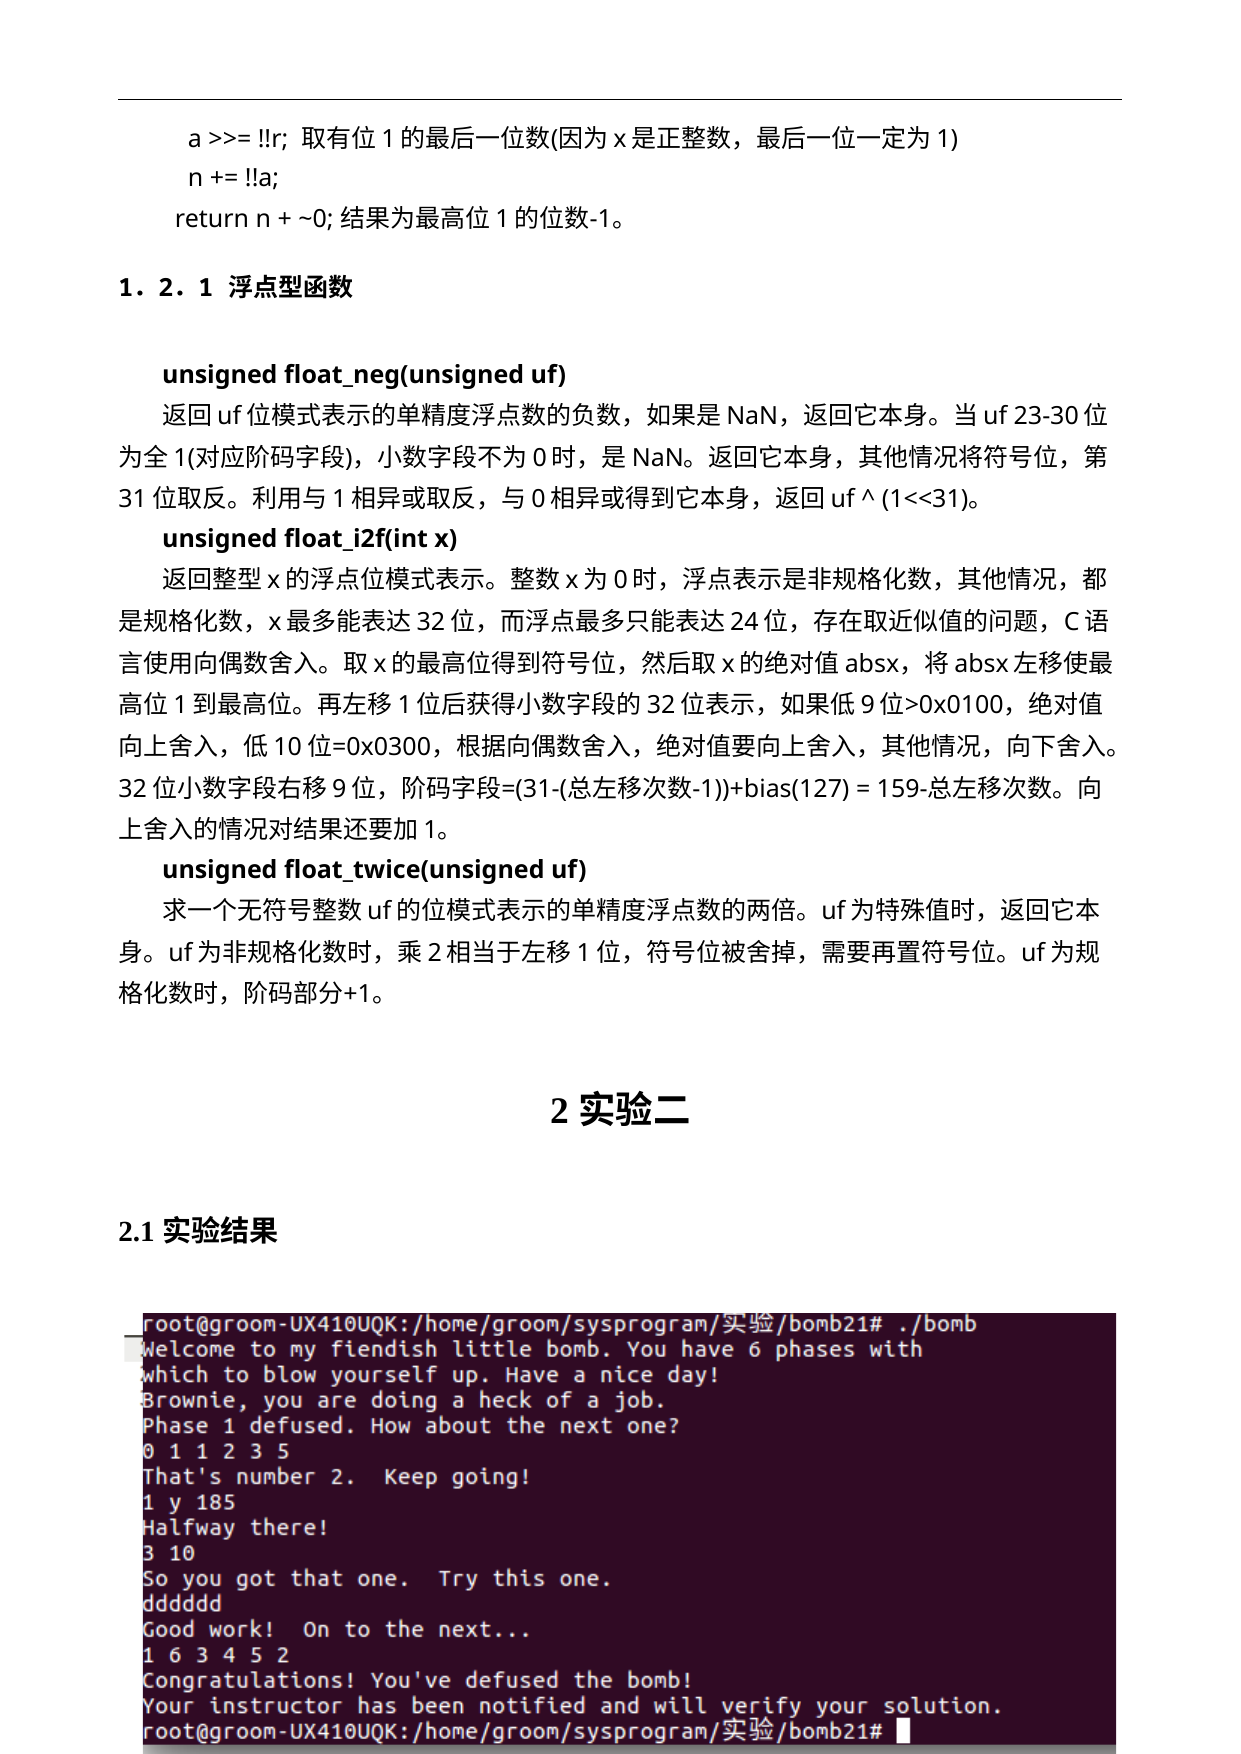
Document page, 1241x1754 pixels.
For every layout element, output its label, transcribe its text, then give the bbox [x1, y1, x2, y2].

text 求一个无符号整数uf的位模式表示的单精度浮点数的两倍。uf为特殊值时，返回它本身。uf为非规格化数时，乘2相当于左移1位，符号位被舍掉，需要再置符号位。uf为规格化数时，阶码部分+1。 [118, 891, 1122, 1010]
text n += !!a; [118, 160, 1122, 194]
text 返回uf位模式表示的单精度浮点数的负数，如果是NaN，返回它本身。当uf 23-30位为全1(对应阶码字段)，小数字段不为0时，是NaN。返回它本身，其他情况将符号位，第31位取反。利用与1相异或取反，与0相异或得到它本身，返回uf ^ (1<<31)。 [118, 396, 1122, 515]
text unsigned float_neg(unsigned uf) [118, 356, 1122, 390]
subtitle 1．2．1 浮点型函数 [118, 268, 1122, 304]
subtitle 2.1 实验结果 [118, 1208, 1122, 1250]
text unsigned float_i2f(int x) [118, 521, 1122, 554]
subtitle 2 实验二 [118, 1080, 1122, 1134]
text a >>= !!r; 取有位1的最后一位数(因为x是正整数，最后一位一定为1) [118, 118, 1122, 154]
text 返回整型x的浮点位模式表示。整数x为0时，浮点表示是非规格化数，其他情况，都是规格化数，x最多能表达32位，而浮点最多只能表达24位，存在取近似值的问题，C语言使用向偶数舍入。取x的最高位得到符号位，然后取x的绝对值absx，将absx左移使最高位1到最高位。再左移1位后获得小数字段的32位表示，如果低9位>0x0100，绝对值向上舍入，低10位=0x0300，根据向偶数舍入，绝对值要向上舍入，其他情况，向下舍入。32位小数字段右移9位，阶码字段=(31-(总左移次数-1))+bias(127) = 159-总左移次数。向上舍入的情况对结果还要加1。 [118, 560, 1122, 846]
text return n + ~0; 结果为最高位1的位数-1。 [118, 199, 1122, 235]
text unsigned float_twice(unsigned uf) [118, 851, 1122, 885]
